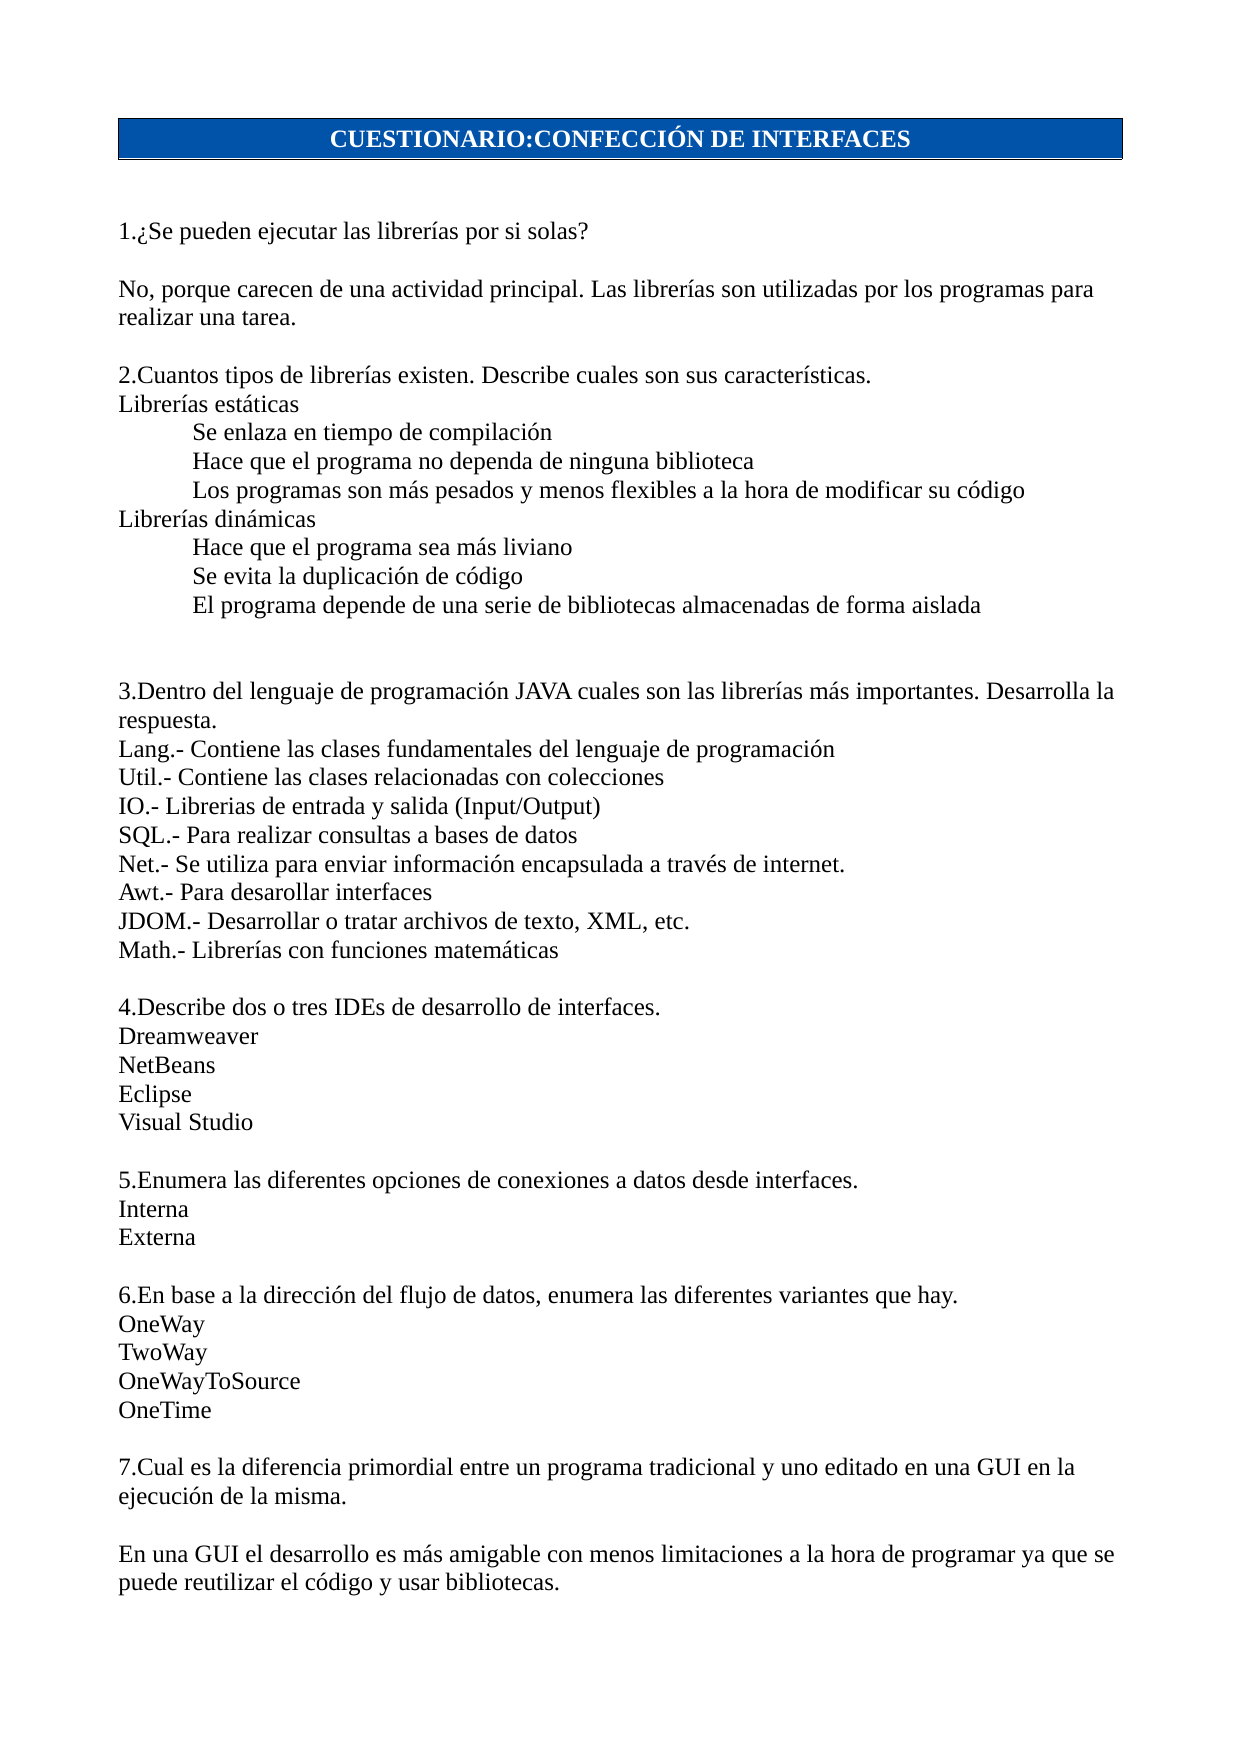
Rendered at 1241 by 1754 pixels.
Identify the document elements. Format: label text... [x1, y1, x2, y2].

text 1.¿Se pueden ejecutar las librerías por si solas? [118, 216, 1122, 245]
text Interna [118, 1194, 1122, 1222]
text Los programas son más pesados y menos flexibles a la hora de modificar su código [118, 475, 1122, 504]
text OneTime [118, 1395, 1122, 1424]
text NetBeans [118, 1050, 1122, 1079]
text OneWayToSource [118, 1366, 1122, 1395]
text OneWay [118, 1309, 1122, 1337]
table_header CUESTIONARIO:CONFECCIÓN DE INTERFACES [119, 119, 1122, 158]
text Util.- Contiene las clases relacionadas con colecciones [118, 762, 1122, 791]
text No, porque carecen de una actividad principal. Las librerías son utilizadas por los programas para realizar una tarea. [118, 274, 1122, 331]
text El programa depende de una serie de bibliotecas almacenadas de forma aislada [118, 590, 1122, 619]
text Se enlaza en tiempo de compilación [118, 417, 1122, 446]
text Se evita la duplicación de código [118, 561, 1122, 590]
text JDOM.- Desarrollar o tratar archivos de texto, XML, etc. [118, 906, 1122, 935]
text Hace que el programa sea más liviano [118, 532, 1122, 561]
text Librerías dinámicas [118, 504, 1122, 532]
text IO.- Librerias de entrada y salida (Input/Output) [118, 791, 1122, 820]
text 6.En base a la dirección del flujo de datos, enumera las diferentes variantes que hay. [118, 1280, 1122, 1309]
text 3.Dentro del lenguaje de programación JAVA cuales son las librerías más importantes. Desarrolla la respuesta. [118, 676, 1122, 734]
text Eclipse [118, 1079, 1122, 1107]
text Librerías estáticas [118, 389, 1122, 417]
text SQL.- Para realizar consultas a bases de datos [118, 820, 1122, 849]
text En una GUI el desarrollo es más amigable con menos limitaciones a la hora de programar ya que se puede reutilizar el código y usar bibliotecas. [118, 1539, 1122, 1596]
text 5.Enumera las diferentes opciones de conexiones a datos desde interfaces. [118, 1165, 1122, 1194]
text Dreamweaver [118, 1021, 1122, 1050]
text 2.Cuantos tipos de librerías existen. Describe cuales son sus características. [118, 360, 1122, 389]
text Visual Studio [118, 1107, 1122, 1136]
text Math.- Librerías con funciones matemáticas [118, 935, 1122, 964]
text 4.Describe dos o tres IDEs de desarrollo de interfaces. [118, 992, 1122, 1021]
text 7.Cual es la diferencia primordial entre un programa tradicional y uno editado en una GUI en la ejecución de la misma. [118, 1452, 1122, 1510]
text TwoWay [118, 1337, 1122, 1366]
text Externa [118, 1222, 1122, 1251]
text Hace que el programa no dependa de ninguna biblioteca [118, 446, 1122, 475]
text Net.- Se utiliza para enviar información encapsulada a través de internet. [118, 849, 1122, 877]
text Lang.- Contiene las clases fundamentales del lenguaje de programación [118, 734, 1122, 762]
text Awt.- Para desarollar interfaces [118, 877, 1122, 906]
